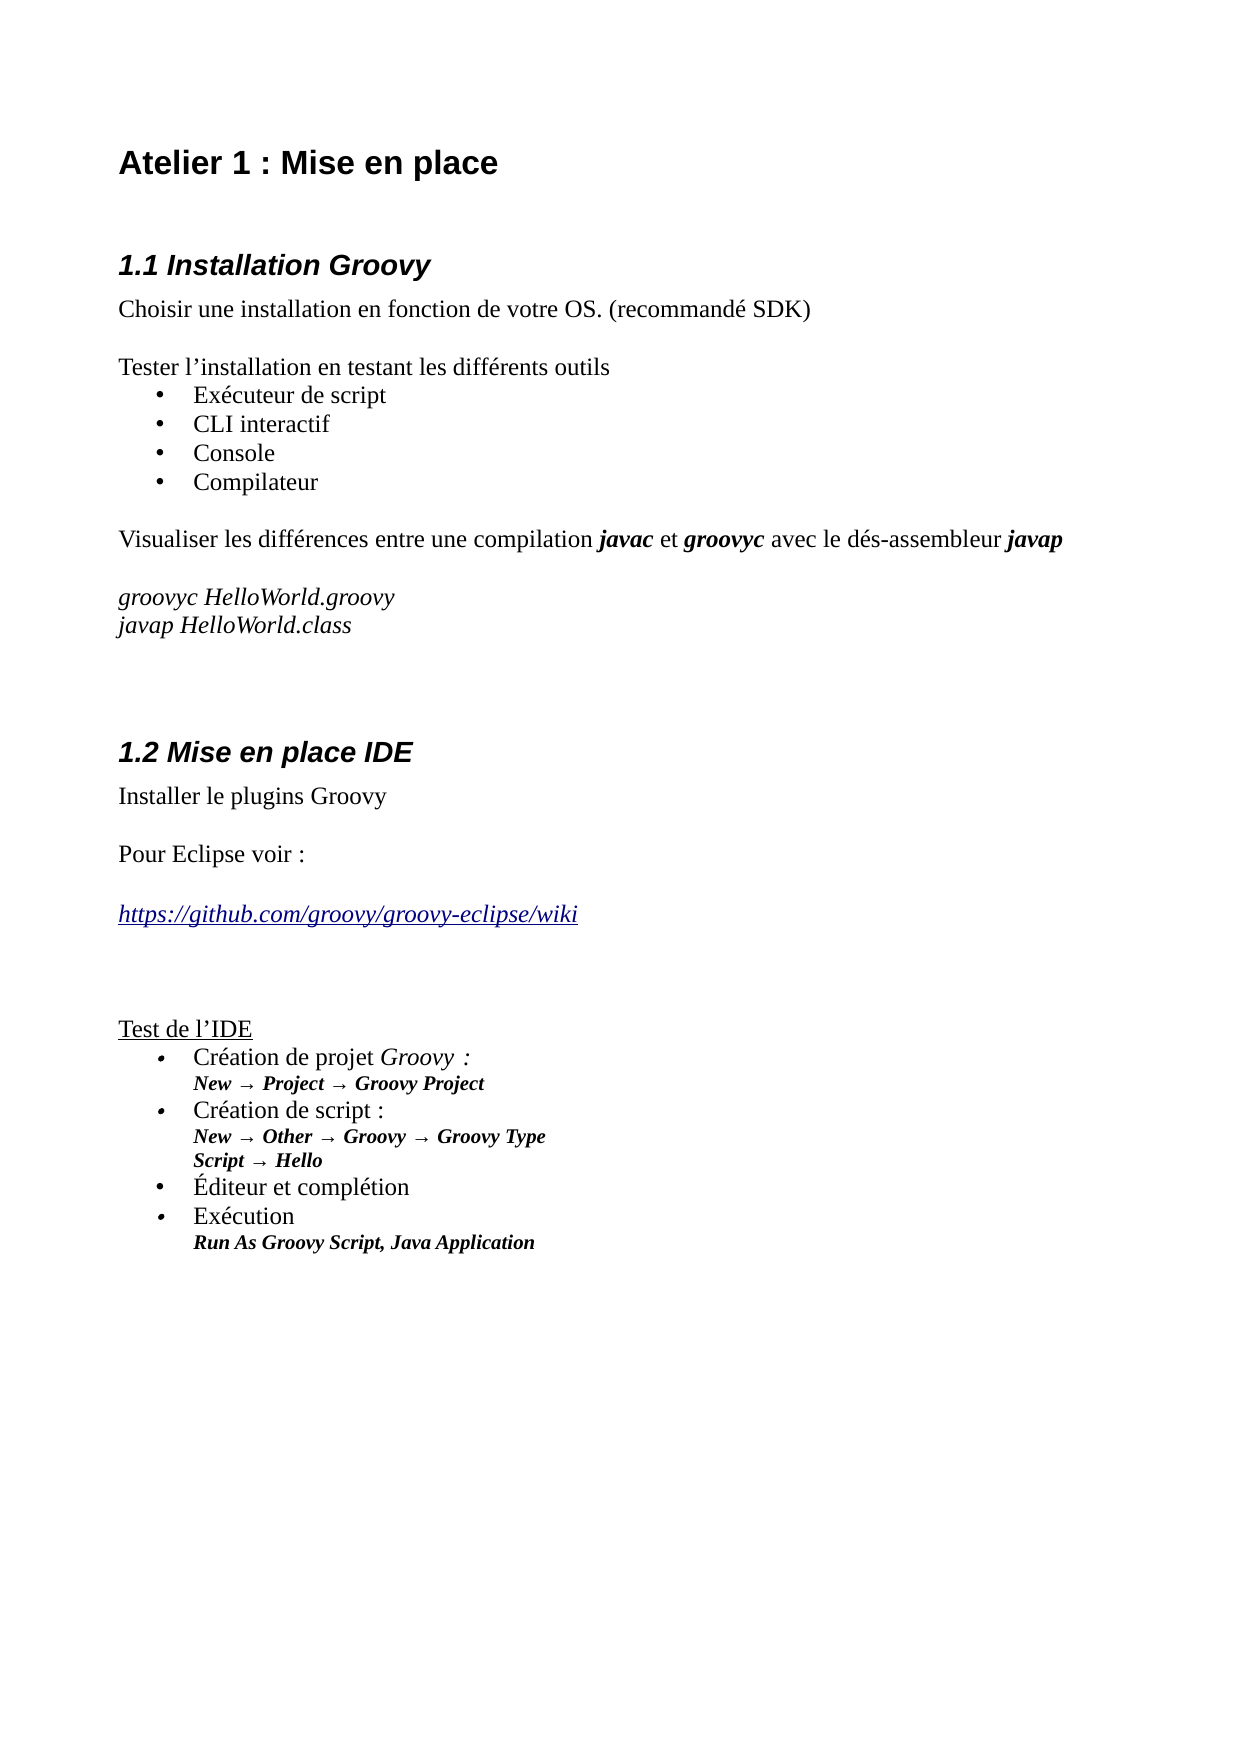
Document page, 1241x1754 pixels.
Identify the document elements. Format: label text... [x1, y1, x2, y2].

text javap HelloWorld.class [118, 610, 1122, 639]
text Visualiser les différences entre une compilation javac et groovyc avec le dés-assembleur javap [118, 524, 1122, 553]
subtitle Atelier 1 : Mise en place [118, 143, 1122, 182]
list Console [156, 438, 1122, 467]
text Pour Eclipse voir : [118, 839, 1122, 867]
text Installer le plugins Groovy [118, 781, 1122, 810]
list Éditeur et complétion [156, 1172, 1122, 1201]
list CLI interactif [156, 409, 1122, 438]
list Exécuteur de script [156, 380, 1122, 409]
text Tester l’installation en testant les différents outils [118, 352, 1122, 380]
list Création de script : New → Other → Groovy → Groovy Type Script → Hello [156, 1095, 1122, 1172]
subtitle 1.2 Mise en place IDE [118, 735, 1122, 769]
subtitle 1.1 Installation Groovy [118, 248, 1122, 282]
text https://github.com/groovy/groovy-eclipse/wiki [118, 899, 1122, 927]
list Création de projet Groovy : New → Project → Groovy Project [156, 1042, 1122, 1095]
text Test de l’IDE [118, 1014, 1122, 1042]
list Exécution Run As Groovy Script, Java Application [156, 1201, 1122, 1254]
text groovyc HelloWorld.groovy [118, 582, 1122, 610]
text Choisir une installation en fonction de votre OS. (recommandé SDK) [118, 294, 1122, 323]
list Compilateur [156, 467, 1122, 495]
